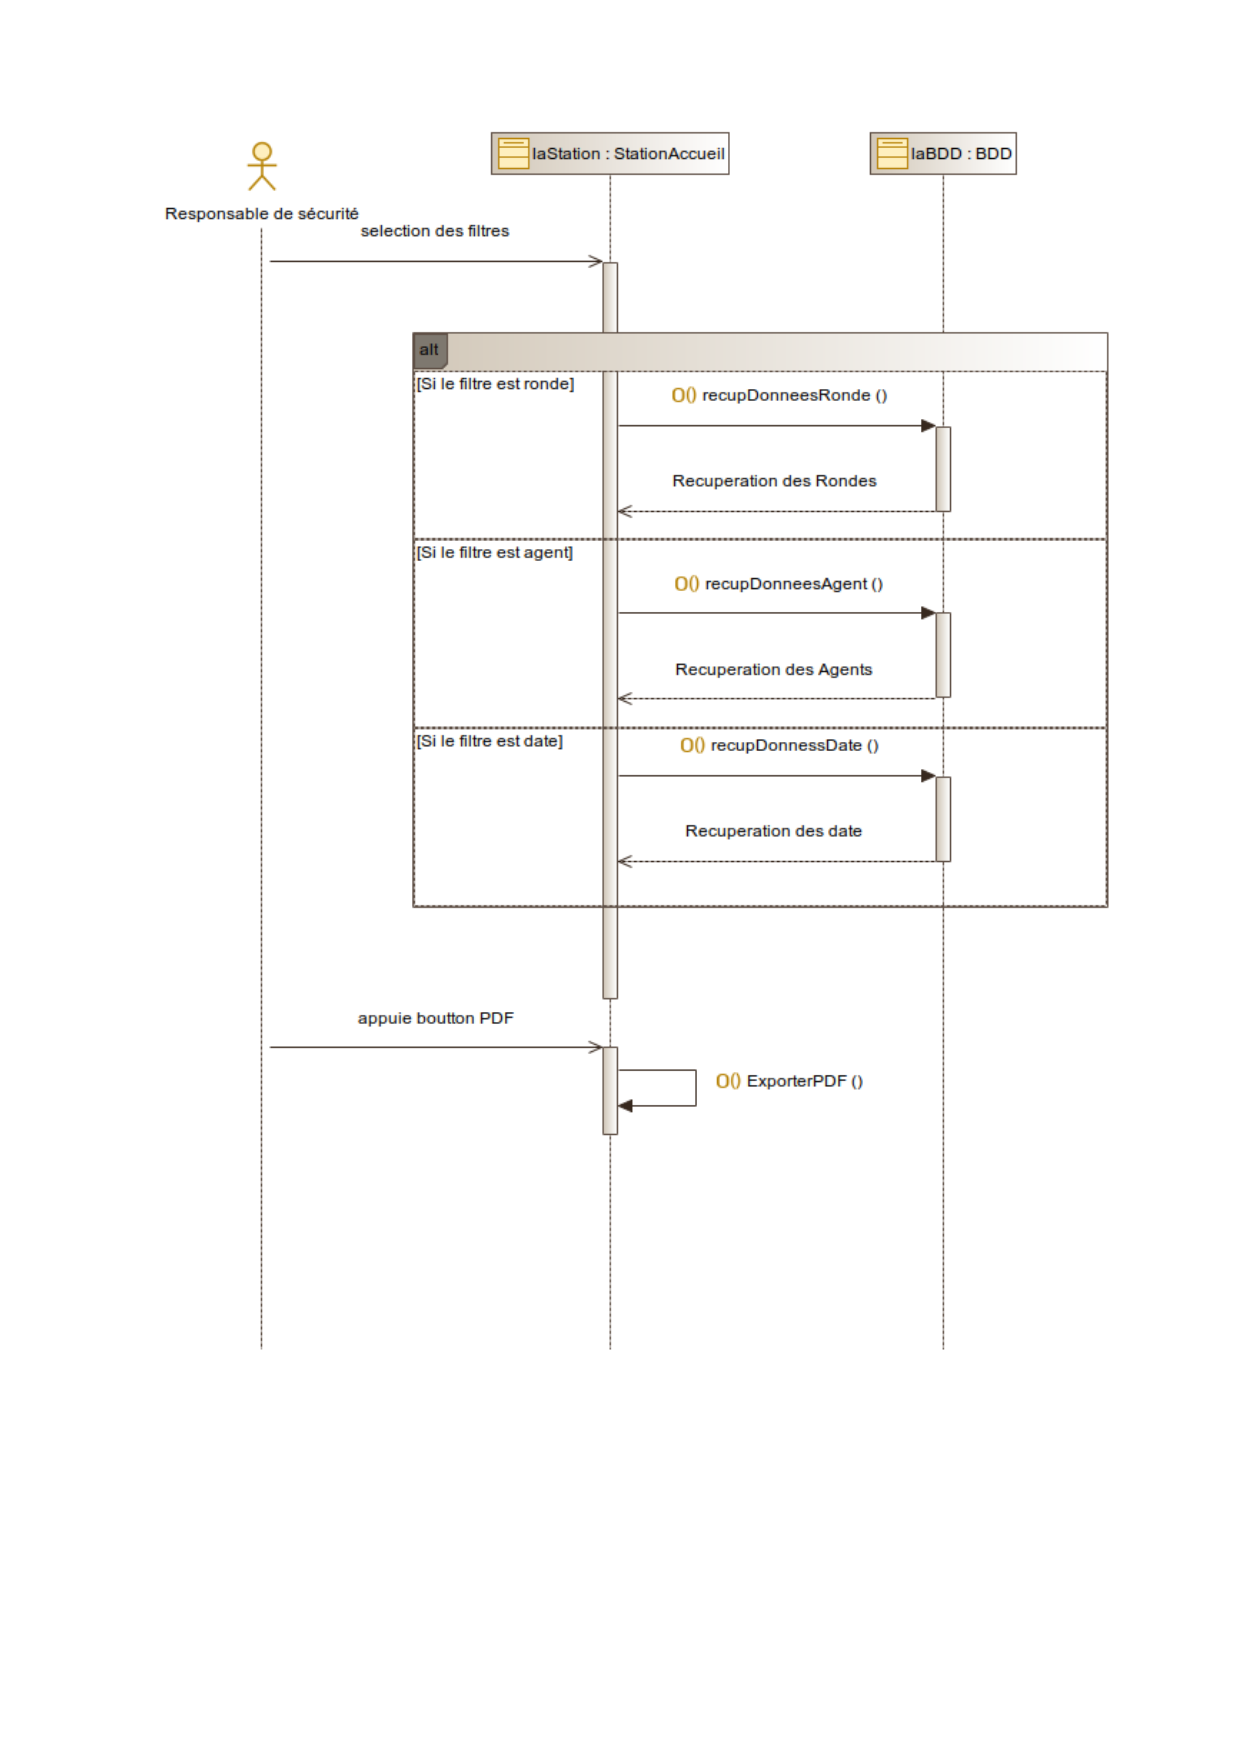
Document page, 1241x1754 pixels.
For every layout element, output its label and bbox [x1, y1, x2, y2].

picture [118, 118, 1123, 1364]
